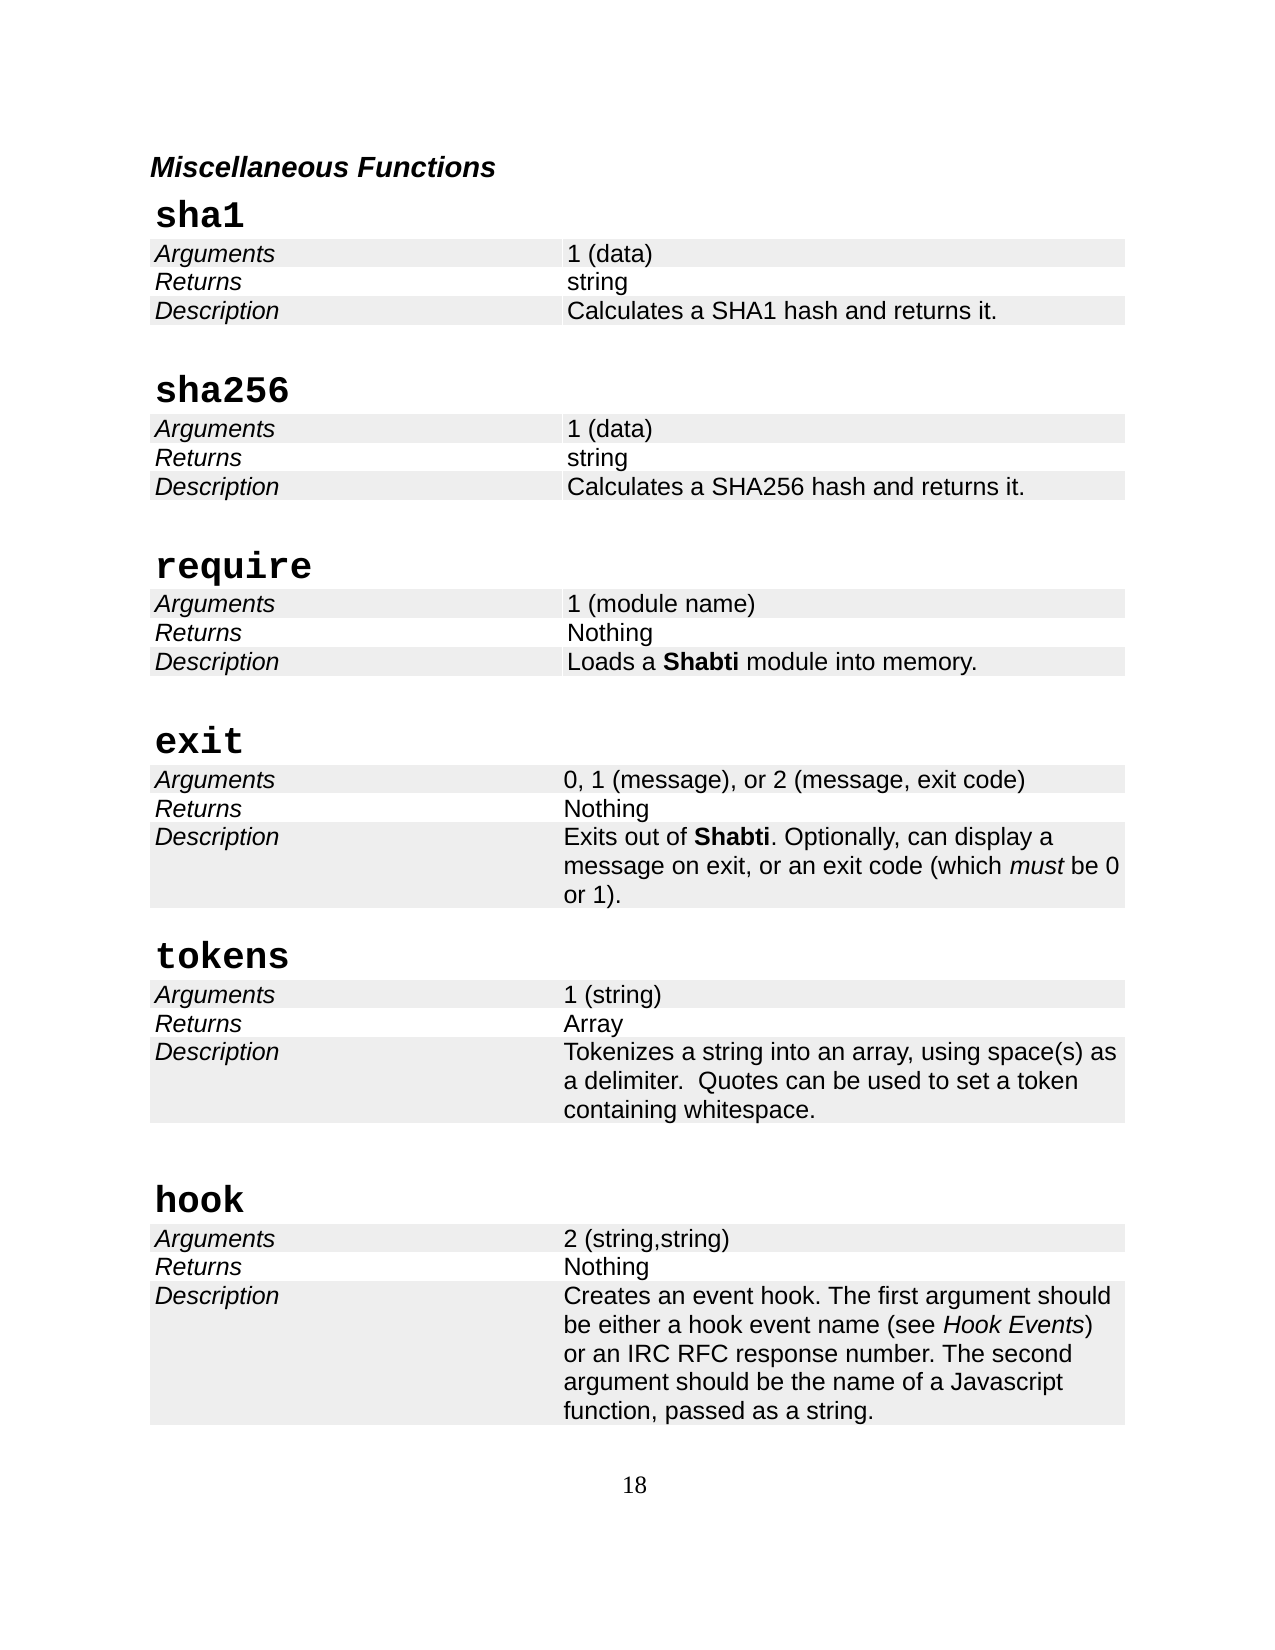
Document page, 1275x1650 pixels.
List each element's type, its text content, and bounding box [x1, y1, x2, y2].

table_cell Description [150, 822, 559, 908]
table_cell Arguments [150, 1224, 559, 1252]
table_header hook [150, 1181, 559, 1223]
table_cell Nothing [559, 794, 1125, 822]
table_cell 0, 1 (message), or 2 (message, exit code) [559, 765, 1125, 793]
table_cell Nothing [563, 618, 1125, 647]
table_header exit [150, 722, 559, 765]
table_cell Returns [150, 1009, 559, 1037]
table_cell 2 (string,string) [559, 1224, 1125, 1252]
table_cell Returns [150, 267, 562, 296]
table_cell Tokenizes a string into an array, using space(s) as a delimiter. Quotes can be used to set a token containing whitespace. [559, 1037, 1125, 1123]
table_cell Returns [150, 794, 559, 822]
table_cell Returns [150, 443, 562, 471]
table_cell Calculates a SHA1 hash and returns it. [563, 296, 1125, 325]
table_cell Returns [150, 618, 562, 647]
table_cell Loads a Shabti module into memory. [563, 647, 1125, 676]
table_cell Description [150, 1037, 559, 1123]
table_header [559, 937, 1125, 980]
subtitle Miscellaneous Functions [150, 150, 1125, 183]
table_header sha256 [150, 371, 562, 414]
table_cell Description [150, 471, 562, 500]
table_cell Arguments [150, 414, 562, 443]
table_cell 1 (data) [563, 239, 1125, 267]
table_cell Exits out of Shabti. Optionally, can display a message on exit, or an exit code (which must be 0 or 1). [559, 822, 1125, 908]
table_header sha1 [150, 196, 562, 238]
table_cell 1 (string) [559, 980, 1125, 1008]
table_cell 1 (module name) [563, 589, 1125, 618]
table_header tokens [150, 937, 559, 980]
table_cell Array [559, 1009, 1125, 1037]
table_cell Creates an event hook. The first argument should be either a hook event name (see Hook Events) or an IRC RFC response number. The second argument should be the name of a Javascript function, passed as a string. [559, 1281, 1125, 1425]
table_header [563, 371, 1125, 414]
table_cell Arguments [150, 589, 562, 618]
table_cell Arguments [150, 765, 559, 793]
table_cell Description [150, 647, 562, 676]
table_cell Description [150, 296, 562, 325]
table_header [559, 722, 1125, 765]
table_cell Calculates a SHA256 hash and returns it. [563, 471, 1125, 500]
table_cell 1 (data) [563, 414, 1125, 443]
table_cell Returns [150, 1252, 559, 1281]
table_header require [150, 547, 562, 589]
table_cell string [563, 443, 1125, 471]
table_header [559, 1181, 1125, 1223]
table_cell Arguments [150, 239, 562, 267]
table_cell Nothing [559, 1252, 1125, 1281]
table_cell string [563, 267, 1125, 296]
table_cell Arguments [150, 980, 559, 1008]
table_header [563, 196, 1125, 238]
table_header [563, 547, 1125, 589]
table_cell Description [150, 1281, 559, 1425]
